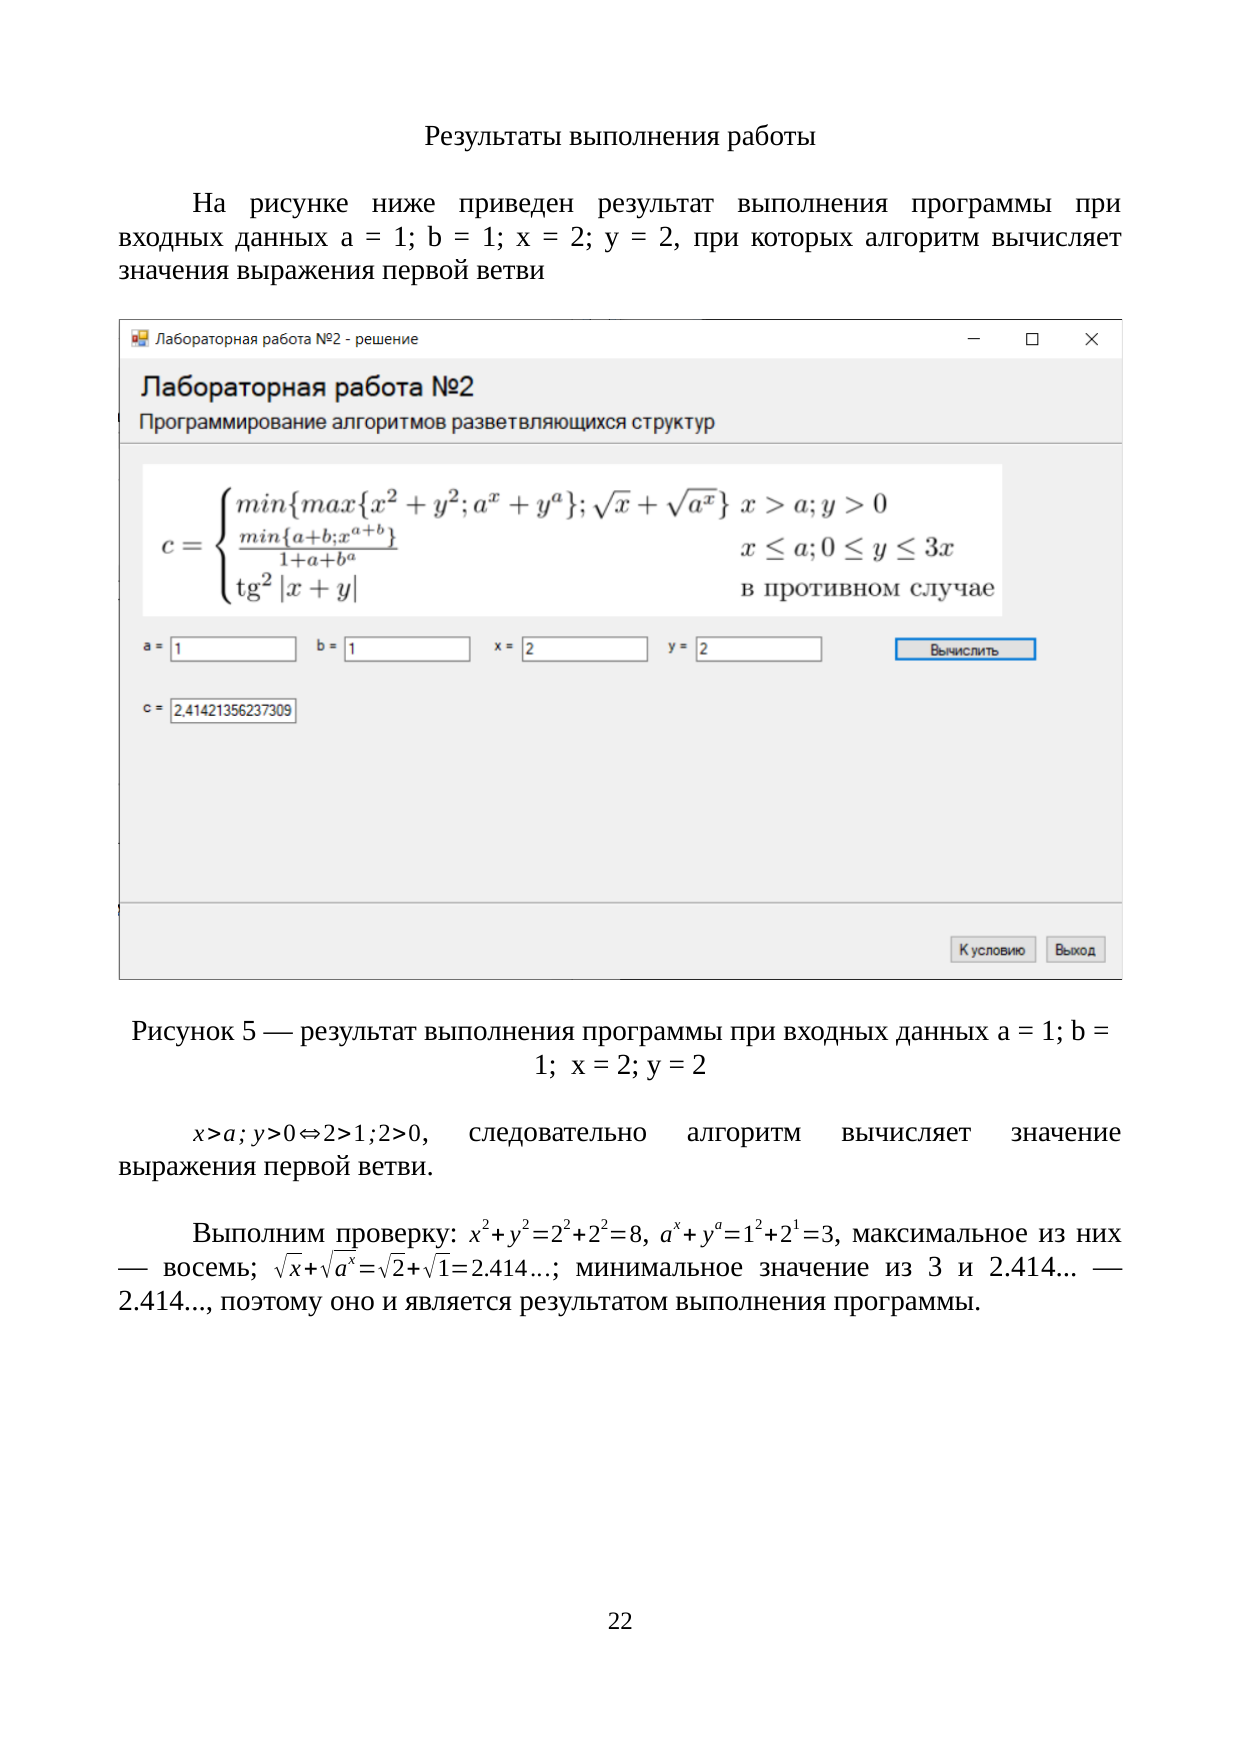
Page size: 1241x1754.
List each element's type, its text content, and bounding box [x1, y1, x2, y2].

picture [118, 319, 1123, 980]
text Выполним проверку: , , максимальное из них — восемь; ; минимальное значение из 3 и 2.414... — 2.414..., поэтому оно и является результатом выполнения программы. [118, 1215, 1122, 1316]
text Результаты выполнения работы [118, 118, 1122, 152]
text На рисунке ниже приведен результат выполнения программы при входных данных a = 1; b = 1; x = 2; y = 2, при которых алгоритм вычисляет значения выражения первой ветви [118, 185, 1122, 286]
text , следовательно алгоритм вычисляет значение выражения первой ветви. [118, 1114, 1122, 1181]
text Рисунок 5 — результат выполнения программы при входных данных a = 1; b = 1; x = 2; y = 2 [118, 1013, 1122, 1081]
